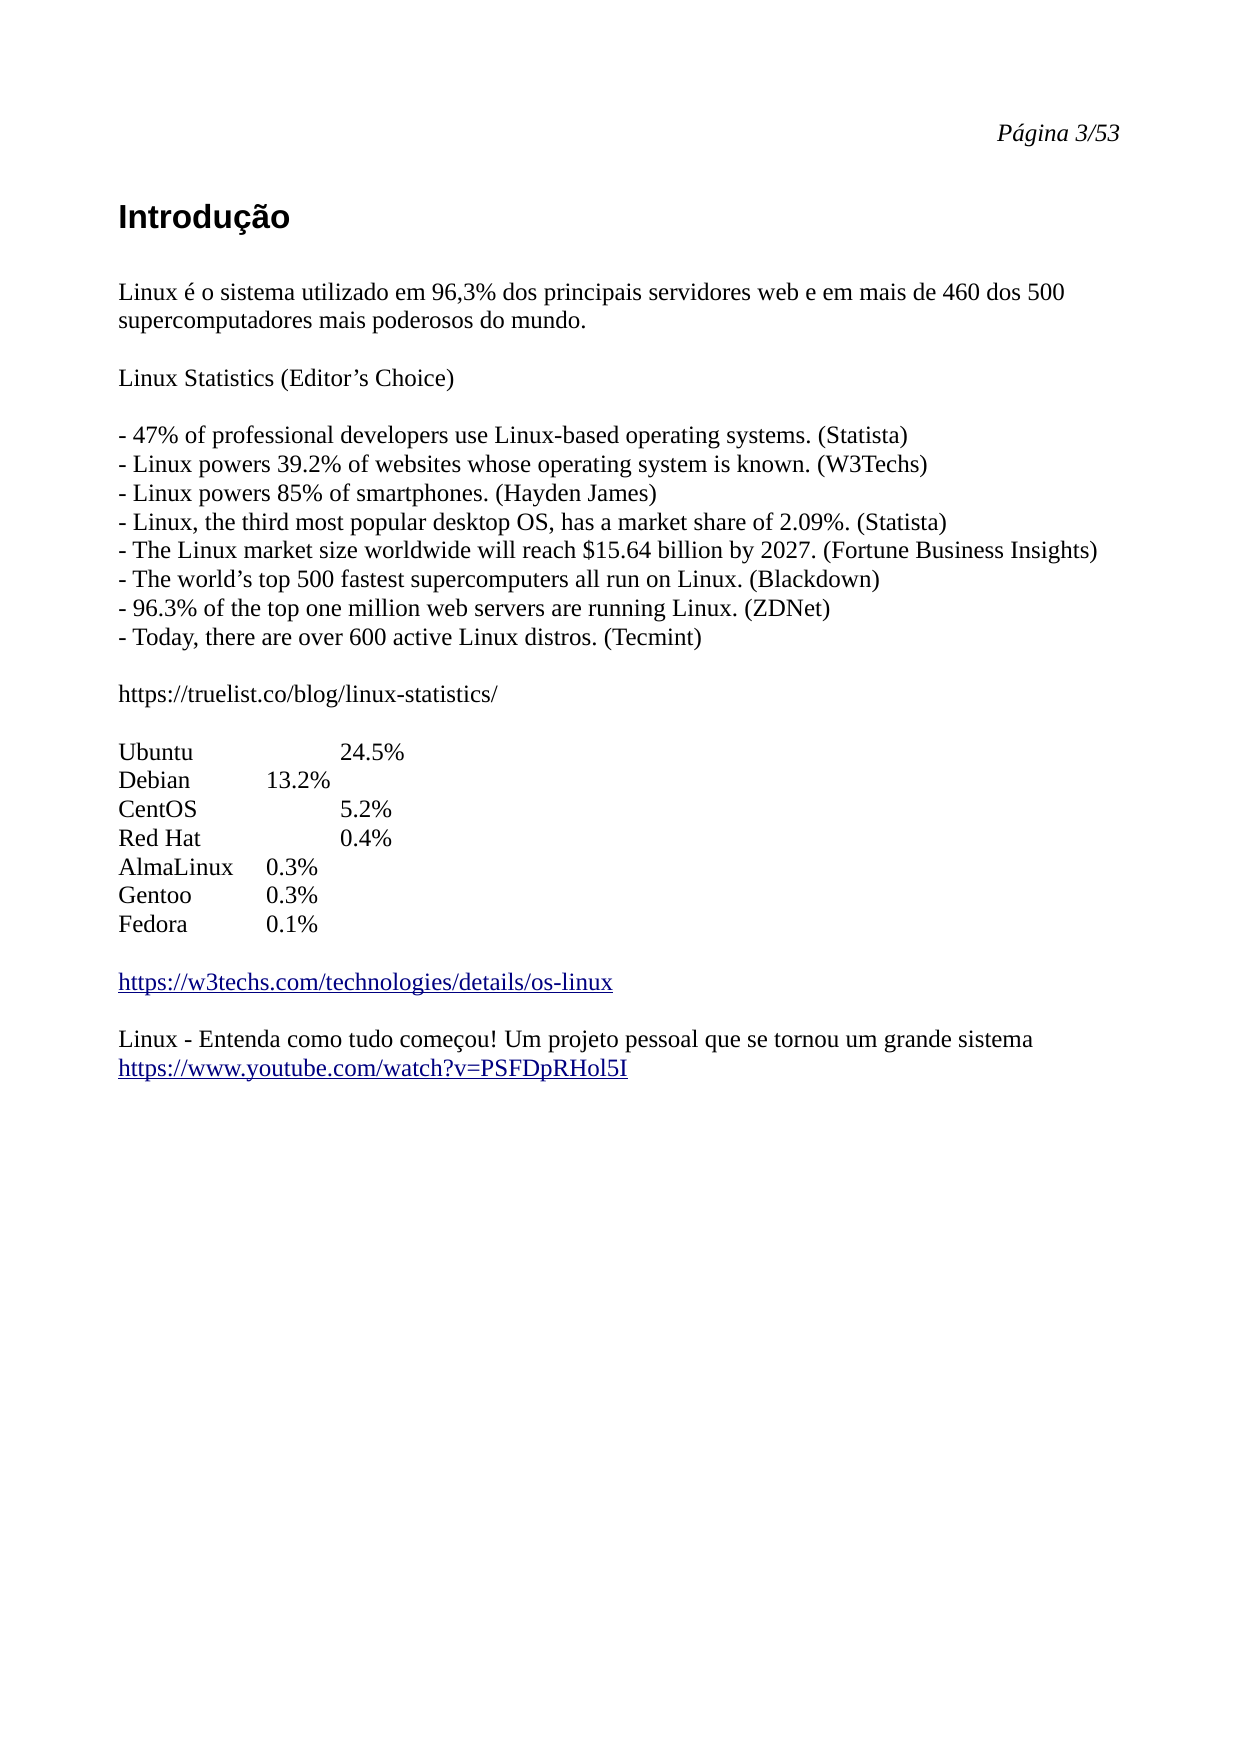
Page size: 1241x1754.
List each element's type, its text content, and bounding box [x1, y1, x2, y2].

text Linux é o sistema utilizado em 96,3% dos principais servidores web e em mais de 460 dos 500 supercomputadores mais poderosos do mundo. [118, 277, 1122, 334]
text Linux - Entenda como tudo começou! Um projeto pessoal que se tornou um grande sistema [118, 1024, 1122, 1053]
text https://www.youtube.com/watch?v=PSFDpRHol5I [118, 1053, 1122, 1082]
text - Linux, the third most popular desktop OS, has a market share of 2.09%. (Statista) [118, 507, 1122, 536]
text - 96.3% of the top one million web servers are running Linux. (ZDNet) [118, 593, 1122, 622]
text Gentoo 0.3% [118, 881, 1122, 909]
text Debian 13.2% [118, 766, 1122, 794]
text Red Hat 0.4% [118, 823, 1122, 852]
text - 47% of professional developers use Linux-based operating systems. (Statista) [118, 421, 1122, 449]
text Fedora 0.1% [118, 909, 1122, 938]
text AlmaLinux 0.3% [118, 852, 1122, 881]
text - Linux powers 85% of smartphones. (Hayden James) [118, 478, 1122, 507]
subtitle Introdução [118, 197, 1122, 236]
text - The Linux market size worldwide will reach $15.64 billion by 2027. (Fortune Business Insights) [118, 536, 1122, 564]
text CentOS 5.2% [118, 794, 1122, 823]
text Ubuntu 24.5% [118, 737, 1122, 766]
text - Today, there are over 600 active Linux distros. (Tecmint) [118, 622, 1122, 651]
text Linux Statistics (Editor’s Choice) [118, 363, 1122, 392]
text - Linux powers 39.2% of websites whose operating system is known. (W3Techs) [118, 449, 1122, 478]
text https://truelist.co/blog/linux-statistics/ [118, 679, 1122, 708]
text - The world’s top 500 fastest supercomputers all run on Linux. (Blackdown) [118, 564, 1122, 593]
text https://w3techs.com/technologies/details/os-linux [118, 967, 1122, 996]
